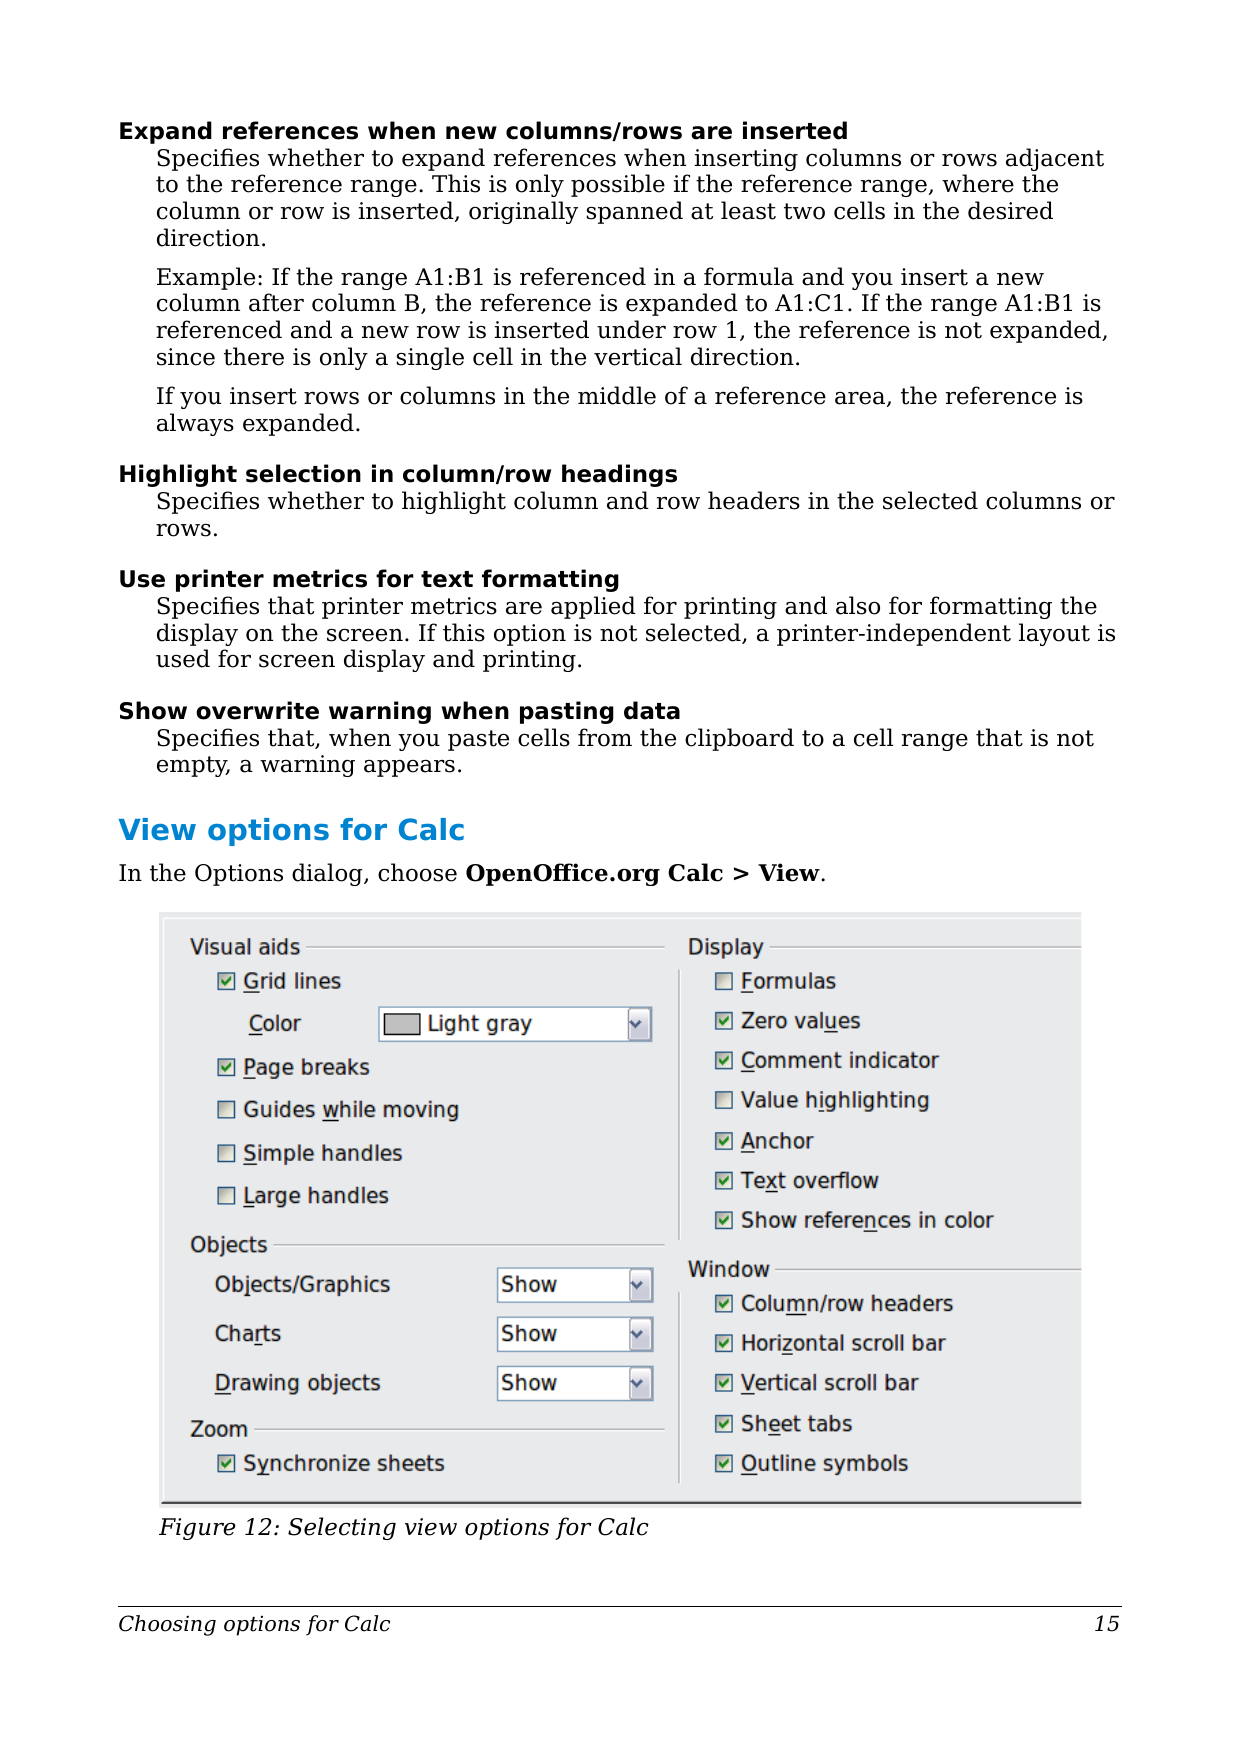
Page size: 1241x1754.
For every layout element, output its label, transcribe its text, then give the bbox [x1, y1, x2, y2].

text Expand references when new columns/rows are inserted [118, 118, 1122, 145]
text Show overwrite warning when pasting data [118, 698, 1122, 725]
text If you insert rows or columns in the middle of a reference area, the reference is always expanded. [156, 383, 1122, 436]
picture [159, 912, 1082, 1508]
text Highlight selection in column/row headings [118, 461, 1122, 488]
text Specifies that printer metrics are applied for printing and also for formatting the display on the screen. If this option is not selected, a printer-independent layout is used for screen display and printing. [156, 593, 1122, 673]
text Figure 12: Selecting view options for Calc [159, 1514, 1081, 1540]
text Specifies whether to highlight column and row headers in the selected columns or rows. [156, 488, 1122, 541]
text Specifies that, when you paste cells from the clipboard to a cell range that is not empty, a warning appears. [156, 725, 1122, 778]
text In the Options dialog, choose OpenOffice.org Calc > View. [118, 860, 1122, 887]
text Use printer metrics for text formatting [118, 566, 1122, 593]
text Specifies whether to expand references when inserting columns or rows adjacent to the reference range. This is only possible if the reference range, where the column or row is inserted, originally spanned at least two cells in the desired direction. [156, 145, 1122, 251]
subtitle View options for Calc [118, 814, 1122, 848]
text Example: If the range A1:B1 is referenced in a formula and you insert a new column after column B, the reference is expanded to A1:C1. If the range A1:B1 is referenced and a new row is inserted under row 1, the reference is not expanded, since there is only a single cell in the vertical direction. [156, 264, 1122, 371]
